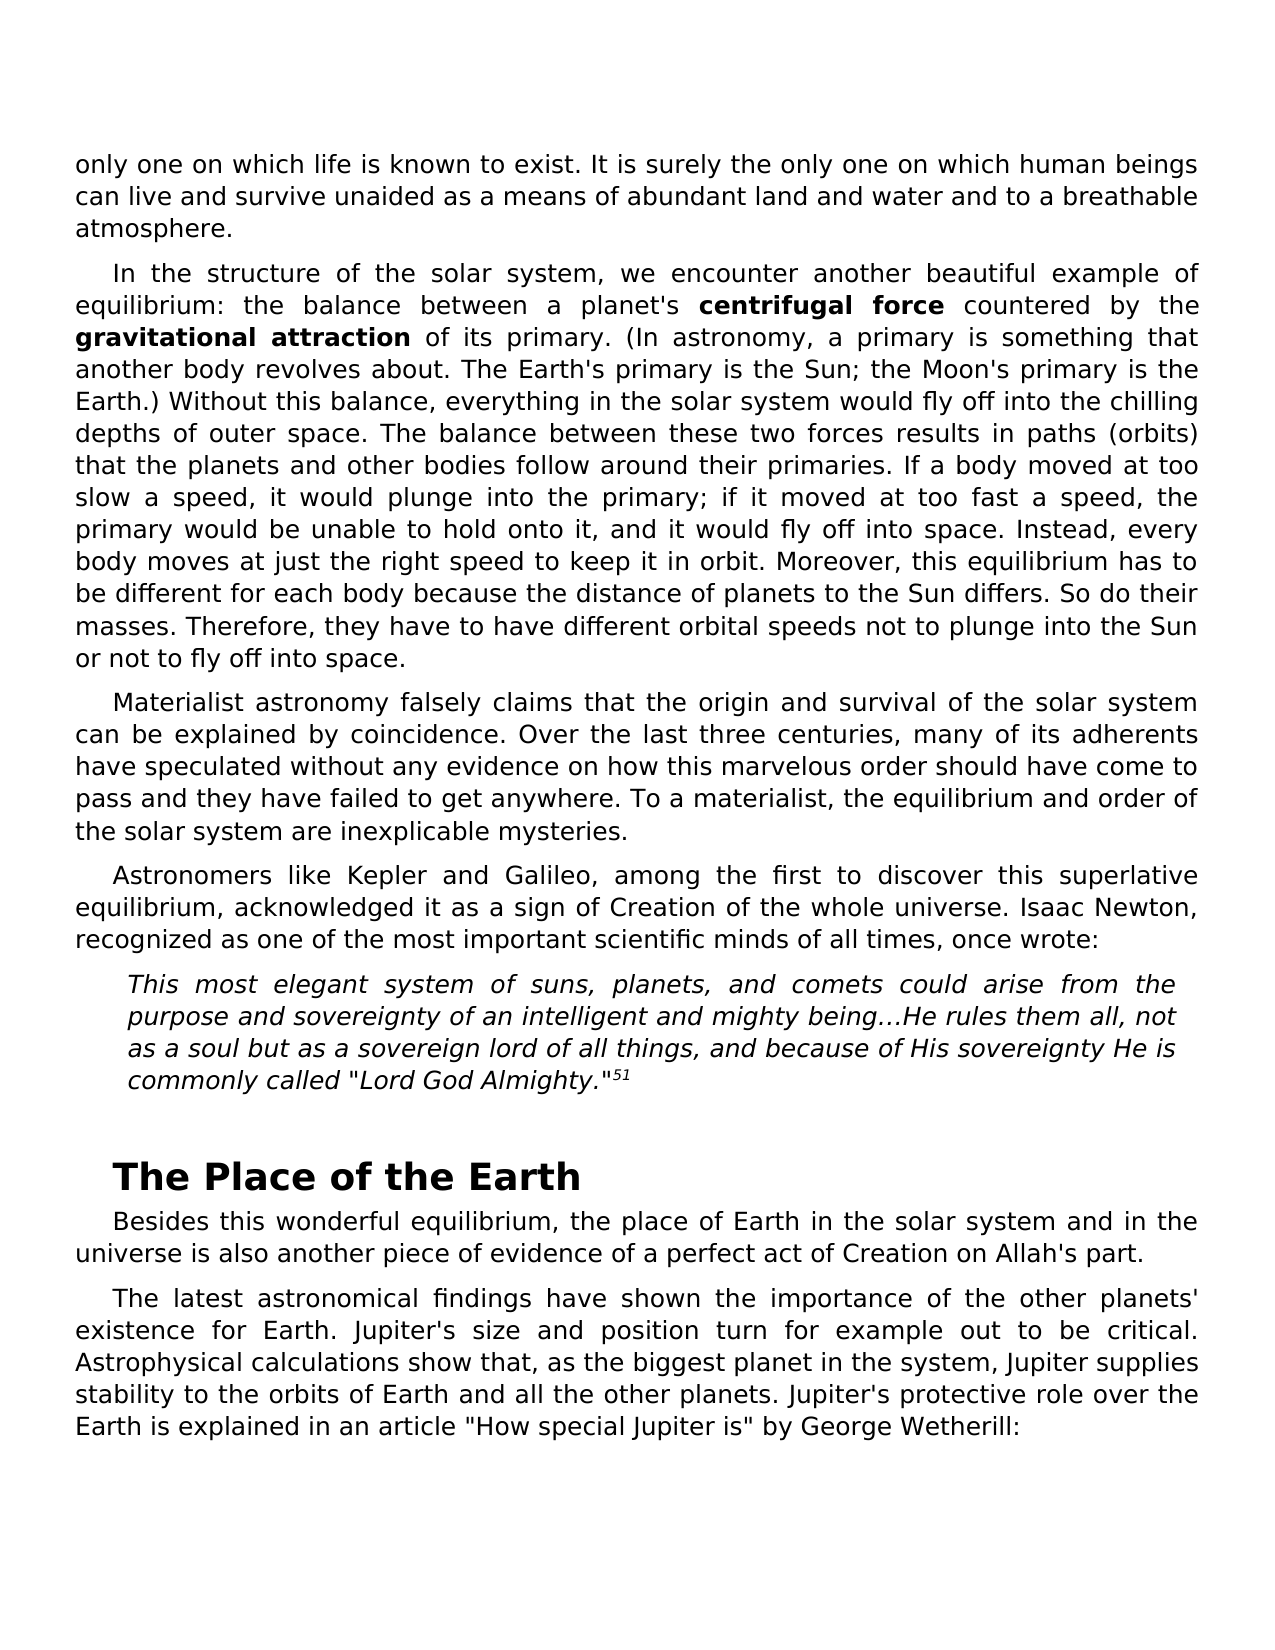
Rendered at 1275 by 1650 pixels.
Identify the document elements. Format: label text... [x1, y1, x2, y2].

text Astronomers like Kepler and Galileo, among the first to discover this superlative equilibrium, acknowledged it as a sign of Creation of the whole universe. Isaac Newton, recognized as one of the most important scientific minds of all times, once wrote: [75, 861, 1200, 954]
text In the structure of the solar system, we encounter another beautiful example of equilibrium: the balance between a planet's centrifugal force countered by the gravitational attraction of its primary. (In astronomy, a primary is something that another body revolves about. The Earth's primary is the Sun; the Moon's primary is the Earth.) Without this balance, everything in the solar system would fly off into the chilling depths of outer space. The balance between these two forces results in paths (orbits) that the planets and other bodies follow around their primaries. If a body moved at too slow a speed, it would plunge into the primary; if it moved at too fast a speed, the primary would be unable to hold onto it, and it would fly off into space. Instead, every body moves at just the right speed to keep it in orbit. Moreover, this equilibrium has to be different for each body because the distance of planets to the Sun differs. So do their masses. Therefore, they have to have different orbital speeds not to plunge into the Sun or not to fly off into space. [75, 259, 1200, 673]
text only one on which life is known to exist. It is surely the only one on which human beings can live and survive unaided as a means of abundant land and water and to a breathable atmosphere. [75, 150, 1200, 243]
text This most elegant system of suns, planets, and comets could arise from the purpose and sovereignty of an intelligent and mighty being…He rules them all, not as a soul but as a sovereign lord of all things, and because of His sovereignty He is commonly called "Lord God Almighty."51 [127, 970, 1177, 1095]
text The latest astronomical findings have shown the importance of the other planets' existence for Earth. Jupiter's size and position turn for example out to be critical. Astrophysical calculations show that, as the biggest planet in the system, Jupiter supplies stability to the orbits of Earth and all the other planets. Jupiter's protective role over the Earth is explained in an article "How special Jupiter is" by George Wetherill: [75, 1284, 1200, 1442]
text Besides this wonderful equilibrium, the place of Earth in the solar system and in the universe is also another piece of evidence of a perfect act of Creation on Allah's part. [75, 1207, 1200, 1269]
subtitle The Place of the Earth [112, 1155, 1200, 1199]
text Materialist astronomy falsely claims that the origin and survival of the solar system can be explained by coincidence. Over the last three centuries, many of its adherents have speculated without any evidence on how this marvelous order should have come to pass and they have failed to get anywhere. To a materialist, the equilibrium and order of the solar system are inexplicable mysteries. [75, 688, 1200, 846]
